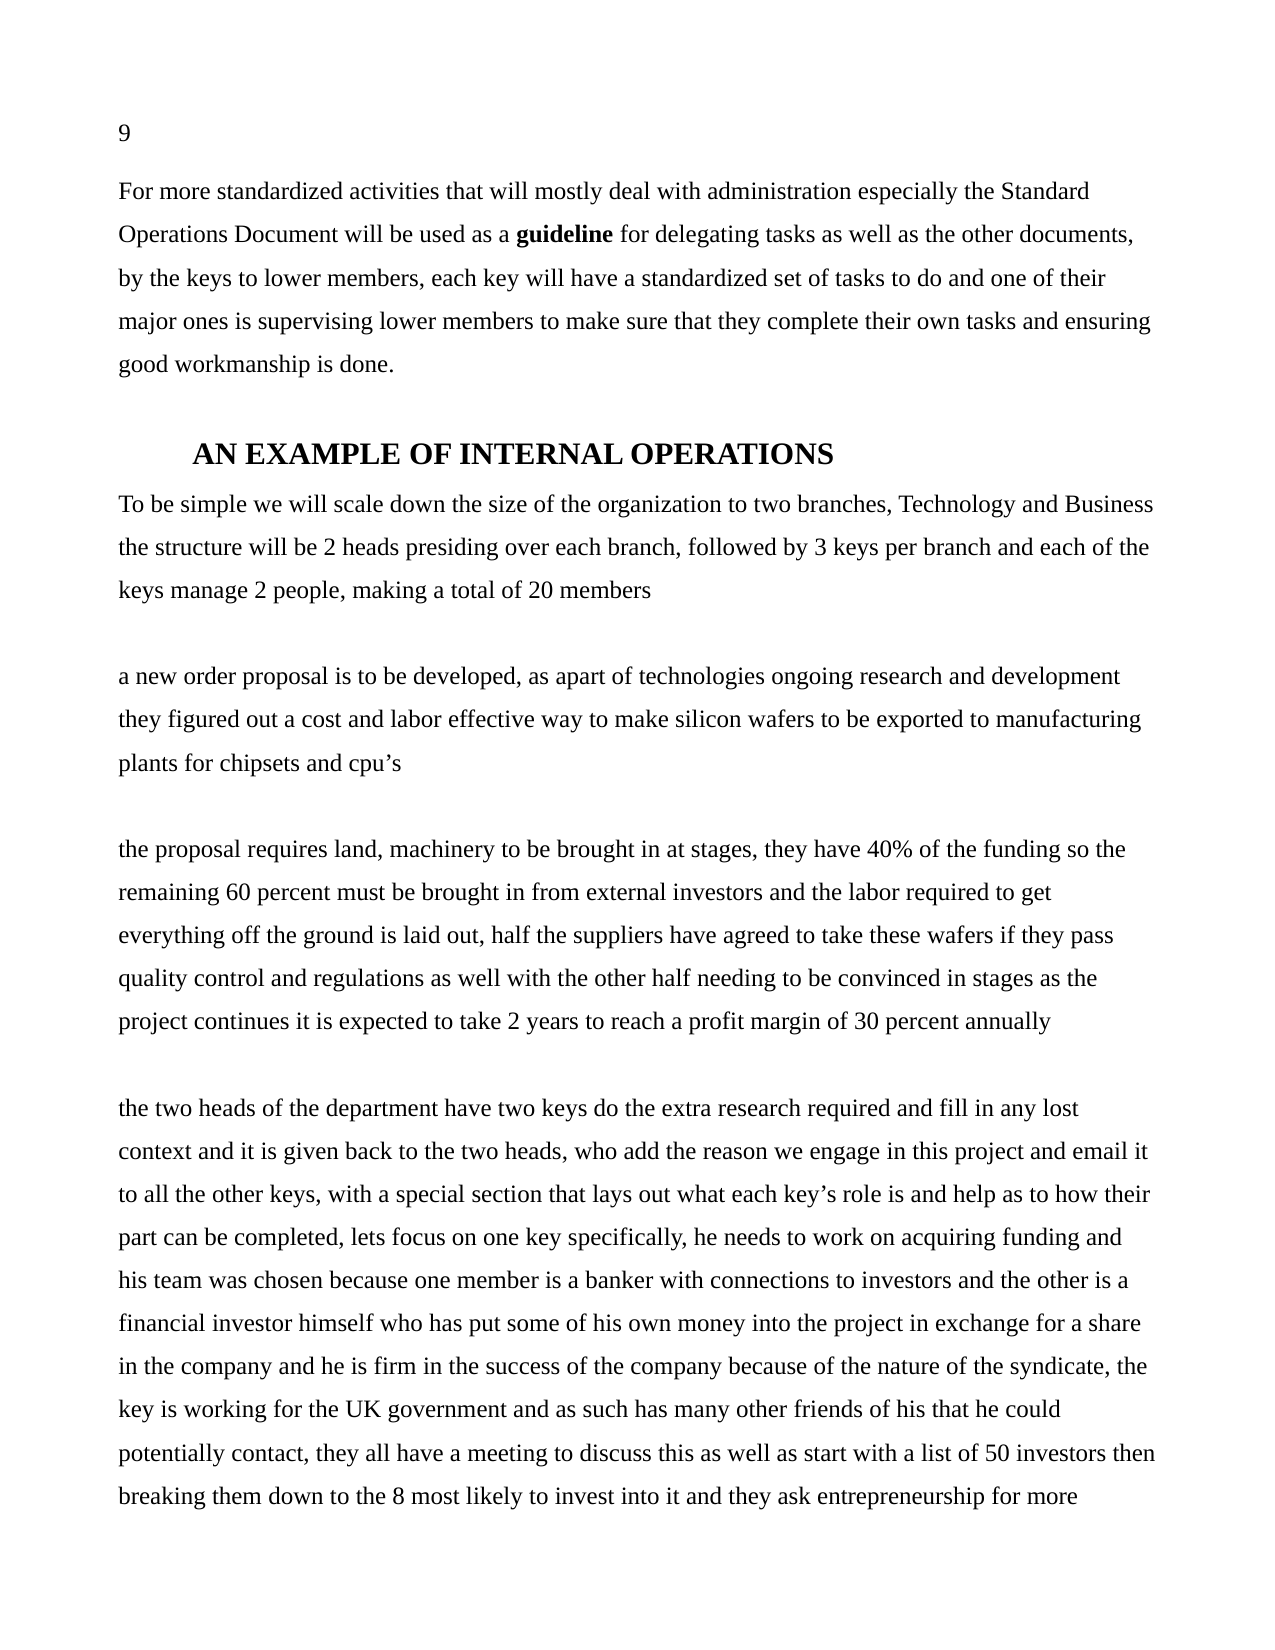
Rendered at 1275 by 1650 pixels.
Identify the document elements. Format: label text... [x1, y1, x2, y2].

text AN EXAMPLE OF INTERNAL OPERATIONS [118, 435, 1157, 471]
text To be simple we will scale down the size of the organization to two branches, Technology and Business [118, 489, 1157, 518]
text the proposal requires land, machinery to be brought in at stages, they have 40% of the funding so the remaining 60 percent must be brought in from external investors and the labor required to get everything off the ground is laid out, half the suppliers have agreed to take these wafers if they pass quality control and regulations as well with the other half needing to be convinced in stages as the project continues it is expected to take 2 years to reach a profit margin of 30 percent annually [118, 834, 1157, 1035]
text For more standardized activities that will mostly deal with administration especially the Standard Operations Document will be used as a guideline for delegating tasks as well as the other documents, by the keys to lower members, each key will have a standardized set of tasks to do and one of their major ones is supervising lower members to make sure that they complete their own tasks and ensuring good workmanship is done. [118, 176, 1157, 378]
text the structure will be 2 heads presiding over each branch, followed by 3 keys per branch and each of the keys manage 2 people, making a total of 20 members [118, 532, 1157, 604]
text the two heads of the department have two keys do the extra research required and fill in any lost context and it is given back to the two heads, who add the reason we engage in this project and email it to all the other keys, with a special section that lays out what each key’s role is and help as to how their part can be completed, lets focus on one key specifically, he needs to work on acquiring funding and his team was chosen because one member is a banker with connections to investors and the other is a financial investor himself who has put some of his own money into the project in exchange for a share in the company and he is firm in the success of the company because of the nature of the syndicate, the key is working for the UK government and as such has many other friends of his that he could potentially contact, they all have a meeting to discuss this as well as start with a list of 50 investors then breaking them down to the 8 most likely to invest into it and they ask entrepreneurship for more [118, 1093, 1157, 1509]
text a new order proposal is to be developed, as apart of technologies ongoing research and development they figured out a cost and labor effective way to make silicon wafers to be exported to manufacturing plants for chipsets and cpu’s [118, 661, 1157, 776]
